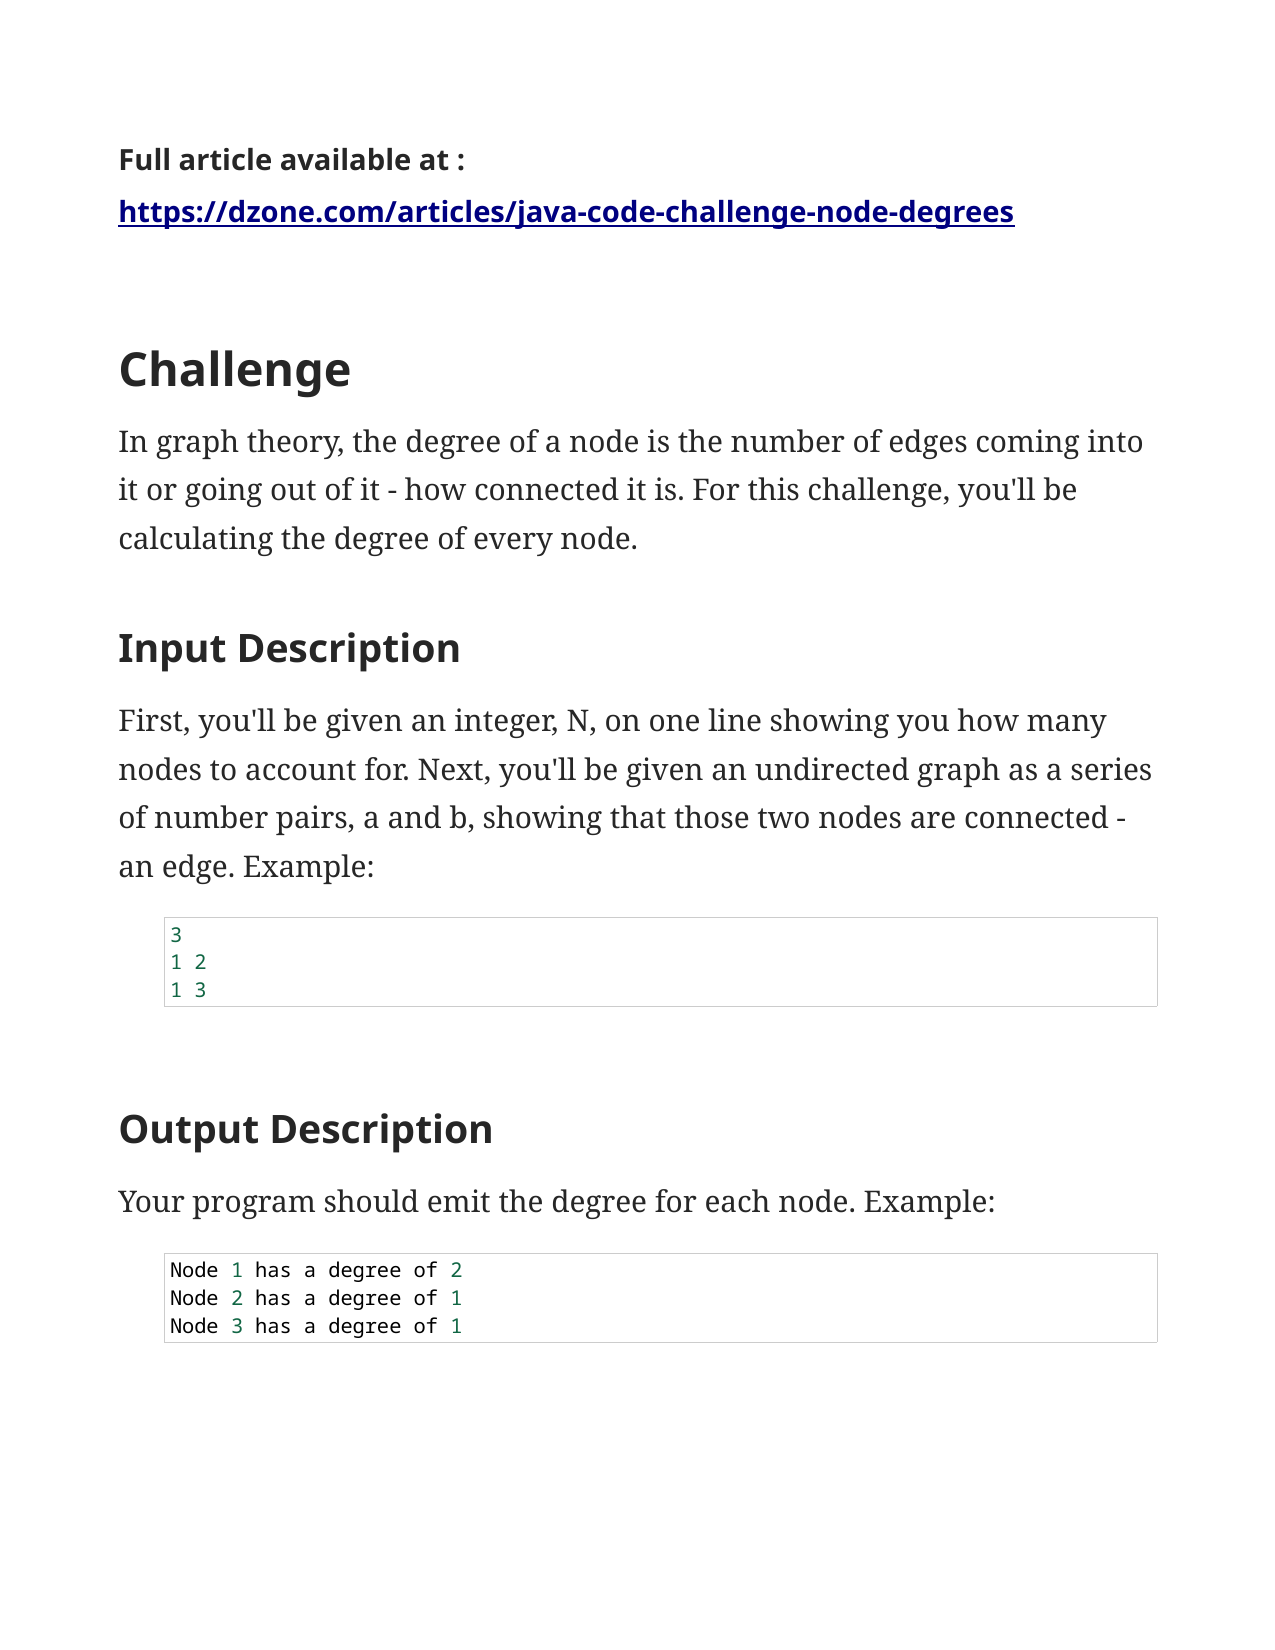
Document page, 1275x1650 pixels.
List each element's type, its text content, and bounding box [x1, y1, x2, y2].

subtitle Input Description [118, 621, 1157, 674]
text [0, 920, 31, 948]
text [0, 1256, 31, 1283]
text https://dzone.com/articles/java-code-challenge-node-degrees [118, 191, 1157, 231]
text [0, 1283, 31, 1311]
text First, you'll be given an integer, N, on one line showing you how many nodes to account for. Next, you'll be given an undirected graph as a series of number pairs, a and b, showing that those two nodes are connected - an edge. Example: [118, 700, 1157, 886]
text [0, 948, 31, 976]
text Node 1 has a degree of 2 [165, 1254, 1157, 1281]
text Node 3 has a degree of 1 [165, 1308, 1157, 1342]
subtitle Full article available at : [118, 139, 1157, 179]
text Your program should emit the degree for each node. Example: [118, 1181, 1157, 1221]
text In graph theory, the degree of a node is the number of edges coming into it or going out of it - how connected it is. For this challenge, you'll be calculating the degree of every node. [118, 421, 1157, 558]
text Node 2 has a degree of 1 [165, 1281, 1157, 1308]
text 3 [165, 918, 1157, 945]
text 1 2 [165, 945, 1157, 973]
text [0, 976, 31, 1004]
text 1 3 [165, 973, 1157, 1006]
subtitle Output Description [118, 1038, 1157, 1155]
text [0, 1311, 31, 1340]
subtitle Challenge [118, 336, 1157, 400]
